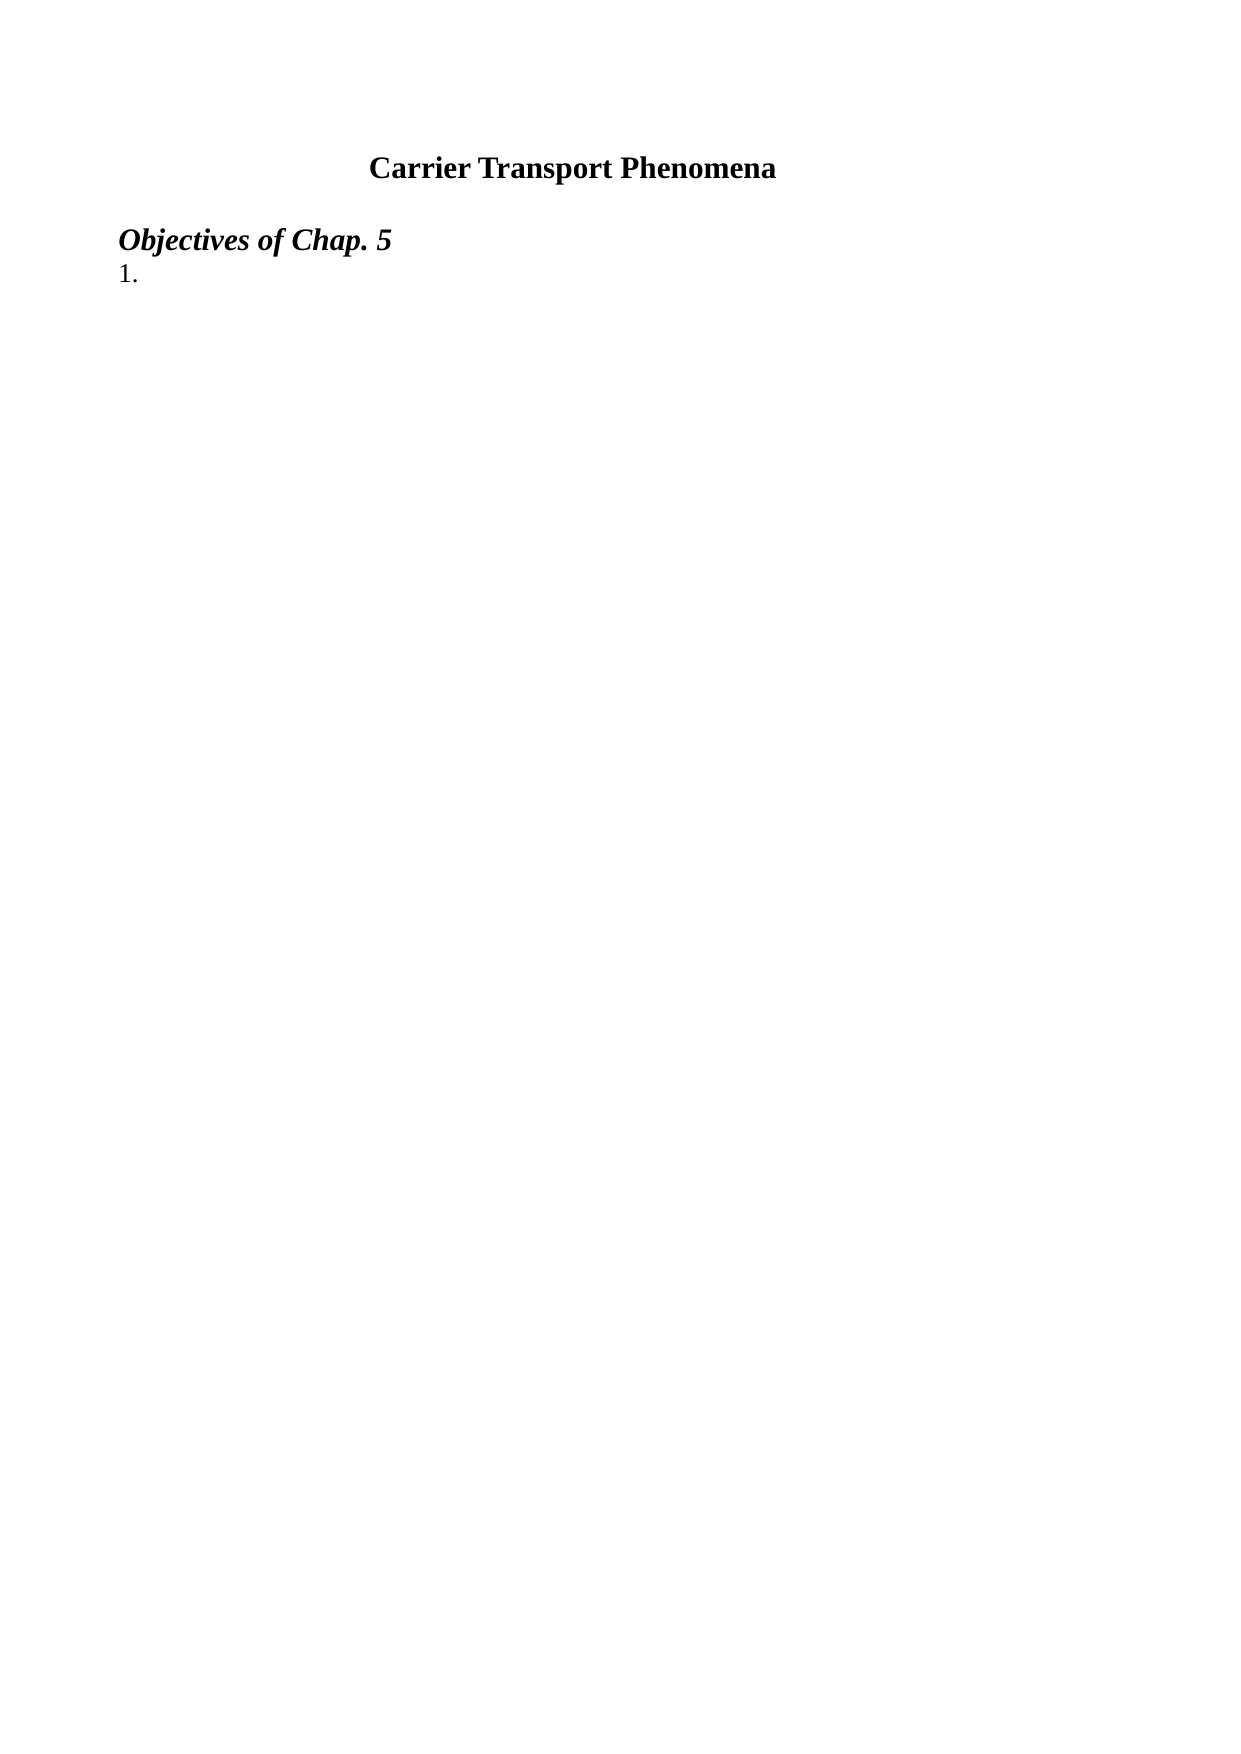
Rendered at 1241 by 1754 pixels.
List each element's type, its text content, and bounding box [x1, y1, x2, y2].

text 1. [118, 257, 1122, 288]
text Objectives of Chap. 5 [118, 221, 1122, 257]
text Carrier Transport Phenomena [118, 149, 1122, 185]
